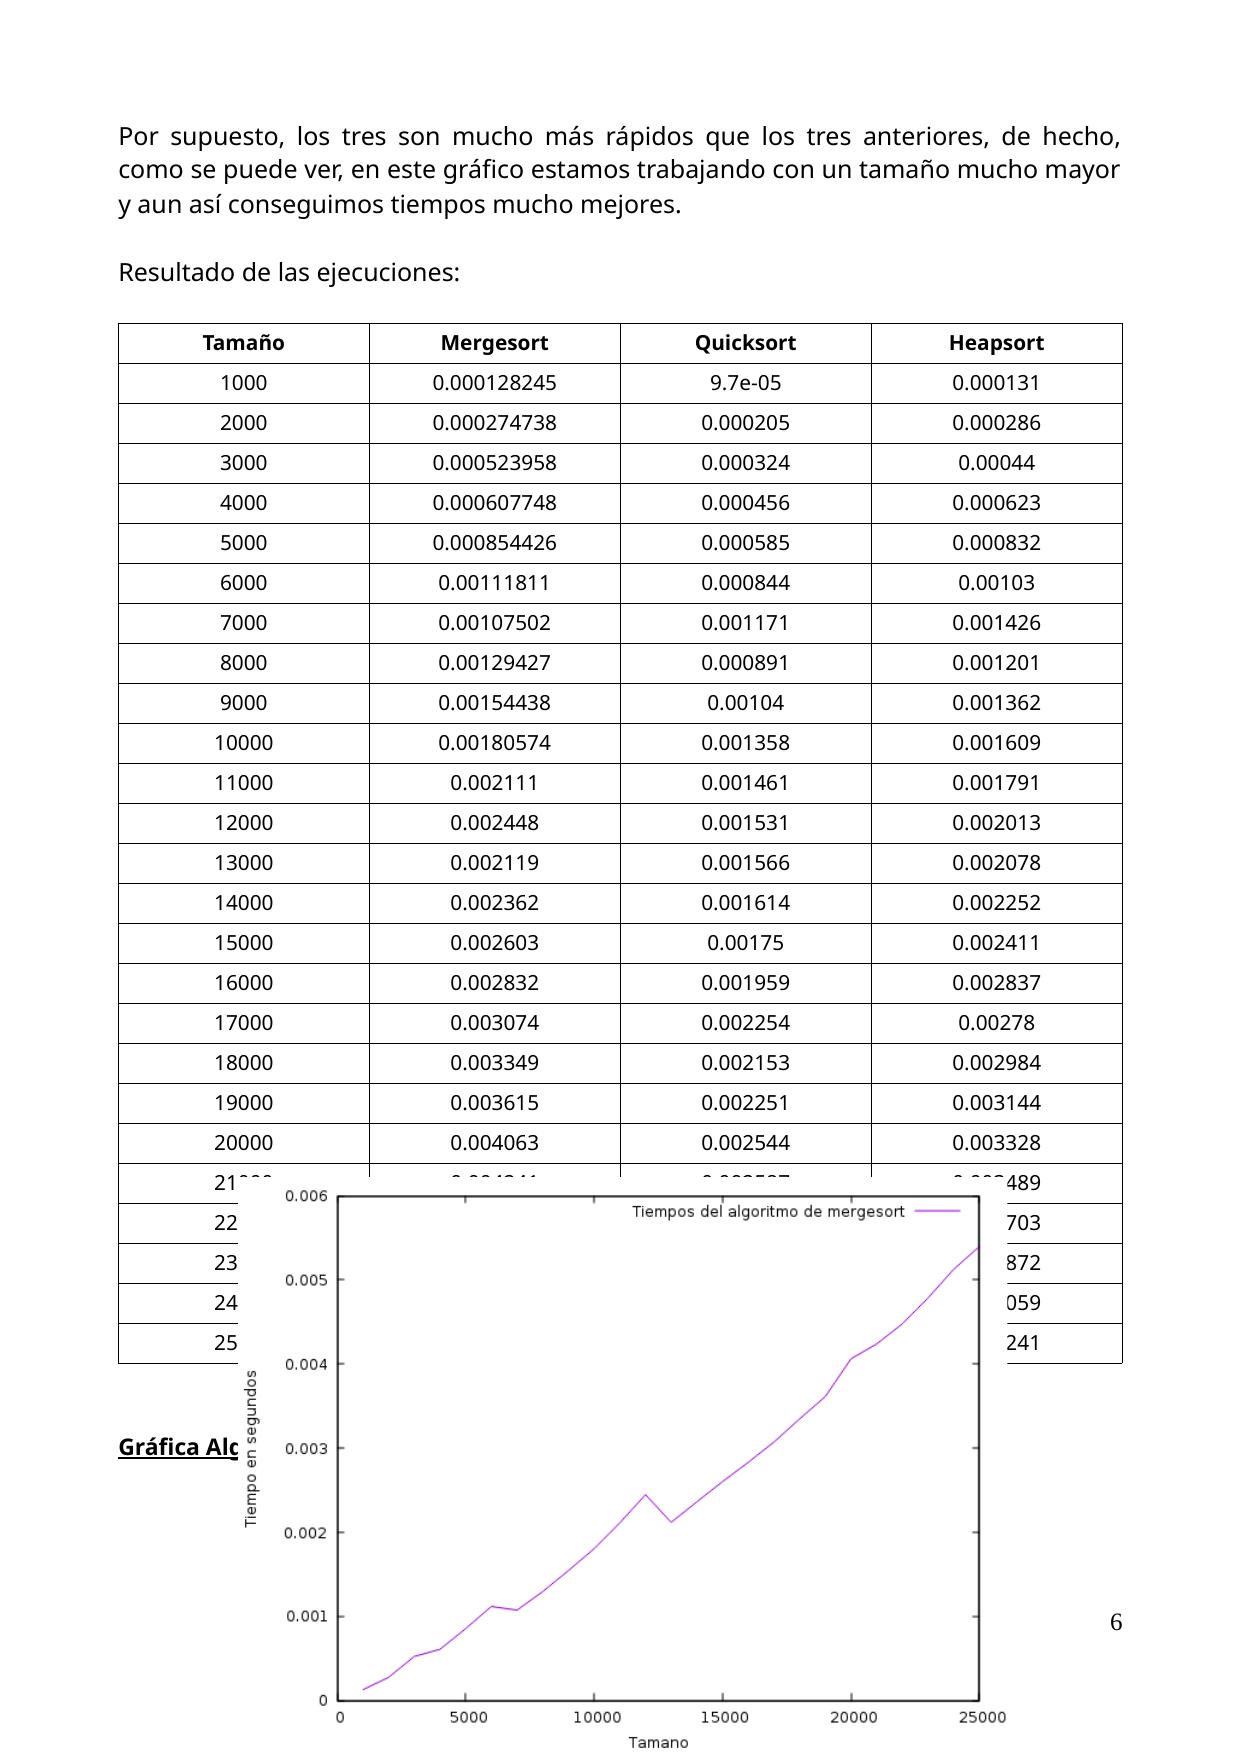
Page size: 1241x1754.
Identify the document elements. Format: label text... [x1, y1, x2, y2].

table_cell 17000 [119, 1004, 369, 1042]
table_cell 0.000523958 [370, 444, 620, 482]
table_cell 0.002362 [370, 884, 620, 922]
table_cell 21000 [119, 1164, 369, 1202]
table_cell 11000 [119, 764, 369, 802]
table_cell 2000 [119, 404, 369, 442]
table_cell 19000 [119, 1084, 369, 1122]
table_cell 16000 [119, 964, 369, 1002]
table_cell 0.002153 [621, 1044, 871, 1082]
table_cell 9000 [119, 684, 369, 722]
table_cell 0.001566 [621, 844, 871, 882]
table_header Heapsort [872, 324, 1122, 362]
table_cell 0.000286 [872, 404, 1122, 442]
table_cell 0.001171 [621, 604, 871, 642]
table_cell 0.001362 [872, 684, 1122, 722]
table_cell 6000 [119, 564, 369, 602]
picture [238, 1177, 1008, 1754]
table_cell 0.00129427 [370, 644, 620, 682]
text Resultado de las ejecuciones: [118, 254, 1122, 288]
table_cell 10000 [119, 724, 369, 762]
table_cell 20000 [119, 1124, 369, 1162]
table_cell 13000 [119, 844, 369, 882]
table_cell 0.003489 [872, 1164, 1122, 1202]
table_cell 0.003615 [370, 1084, 620, 1122]
table_cell 0.004059 [1008, 1284, 1122, 1322]
table_cell 0.003144 [872, 1084, 1122, 1122]
table_cell 0.001201 [872, 644, 1122, 682]
table_cell 22000 [119, 1204, 238, 1242]
table_cell 7000 [119, 604, 369, 642]
table_cell 5000 [119, 524, 369, 562]
table_cell 0.002411 [872, 924, 1122, 962]
table_cell 0.000844 [621, 564, 871, 602]
table_cell 12000 [119, 804, 369, 842]
table_cell 0.001426 [872, 604, 1122, 642]
table_cell 0.000891 [621, 644, 871, 682]
table_cell 0.00103 [872, 564, 1122, 602]
table_cell 0.002078 [872, 844, 1122, 882]
table_cell 0.00104 [621, 684, 871, 722]
table_header Tamaño [119, 324, 369, 362]
table_cell 0.003328 [872, 1124, 1122, 1162]
table_cell 0.002448 [370, 804, 620, 842]
table_header Mergesort [370, 324, 620, 362]
table_cell 0.000854426 [370, 524, 620, 562]
table_cell 23000 [119, 1244, 238, 1282]
table_cell 0.001959 [621, 964, 871, 1002]
table_cell 0.000456 [621, 484, 871, 522]
table_cell 0.002119 [370, 844, 620, 882]
table_cell 0.002544 [621, 1124, 871, 1162]
table_cell 0.002587 [621, 1164, 871, 1177]
table_cell 0.002252 [872, 884, 1122, 922]
table_cell 0.00044 [872, 444, 1122, 482]
table_cell 0.003703 [1008, 1204, 1122, 1242]
table_cell 0.000274738 [370, 404, 620, 442]
table_cell 0.000585 [621, 524, 871, 562]
table_cell 0.002603 [370, 924, 620, 962]
table_cell 0.001531 [621, 804, 871, 842]
text Gráfica Algoritmo Mergesort: [118, 1431, 238, 1457]
table_cell 0.003074 [370, 1004, 620, 1042]
table_cell 18000 [119, 1044, 369, 1082]
table_cell 0.003349 [370, 1044, 620, 1082]
table_cell 14000 [119, 884, 369, 922]
table_cell 0.002111 [370, 764, 620, 802]
table_cell 0.002984 [872, 1044, 1122, 1082]
table_cell 0.000324 [621, 444, 871, 482]
table_cell 0.001614 [621, 884, 871, 922]
table_cell 0.002254 [621, 1004, 871, 1042]
table_cell 0.000832 [872, 524, 1122, 562]
table_cell 0.001791 [872, 764, 1122, 802]
table_cell 0.000131 [872, 364, 1122, 402]
table_cell 0.00154438 [370, 684, 620, 722]
table_cell 9.7e-05 [621, 364, 871, 402]
table_cell 0.001609 [872, 724, 1122, 762]
table_cell 0.004241 [370, 1164, 620, 1177]
text Por supuesto, los tres son mucho más rápidos que los tres anteriores, de hecho, como se puede ver, en este gráfico estamos trabajando con un tamaño mucho mayor y aun así conseguimos tiempos mucho mejores. [118, 118, 1122, 220]
table_cell 0.000128245 [370, 364, 620, 402]
table_cell 15000 [119, 924, 369, 962]
table_cell 0.003872 [1008, 1244, 1122, 1282]
table_cell 0.000607748 [370, 484, 620, 522]
table_cell 0.004063 [370, 1124, 620, 1162]
table_cell 0.00111811 [370, 564, 620, 602]
text Gráfica Algoritmo Mergesort: [1008, 1431, 1122, 1462]
table_cell 0.002837 [872, 964, 1122, 1002]
table_cell 0.002832 [370, 964, 620, 1002]
table_cell 0.001461 [621, 764, 871, 802]
table_cell 0.004241 [1008, 1324, 1122, 1362]
table_cell 24000 [119, 1284, 238, 1322]
table_cell 0.00180574 [370, 724, 620, 762]
table_header Quicksort [621, 324, 871, 362]
table_cell 0.000205 [621, 404, 871, 442]
table_cell 3000 [119, 444, 369, 482]
table_cell 8000 [119, 644, 369, 682]
table_cell 0.00107502 [370, 604, 620, 642]
table_cell 0.000623 [872, 484, 1122, 522]
table_cell 0.001358 [621, 724, 871, 762]
table_cell 0.002251 [621, 1084, 871, 1122]
table_cell 0.00278 [872, 1004, 1122, 1042]
table_cell 1000 [119, 364, 369, 402]
table_cell 25000 [119, 1324, 238, 1362]
table_cell 0.002013 [872, 804, 1122, 842]
table_cell 0.00175 [621, 924, 871, 962]
table_cell 4000 [119, 484, 369, 522]
